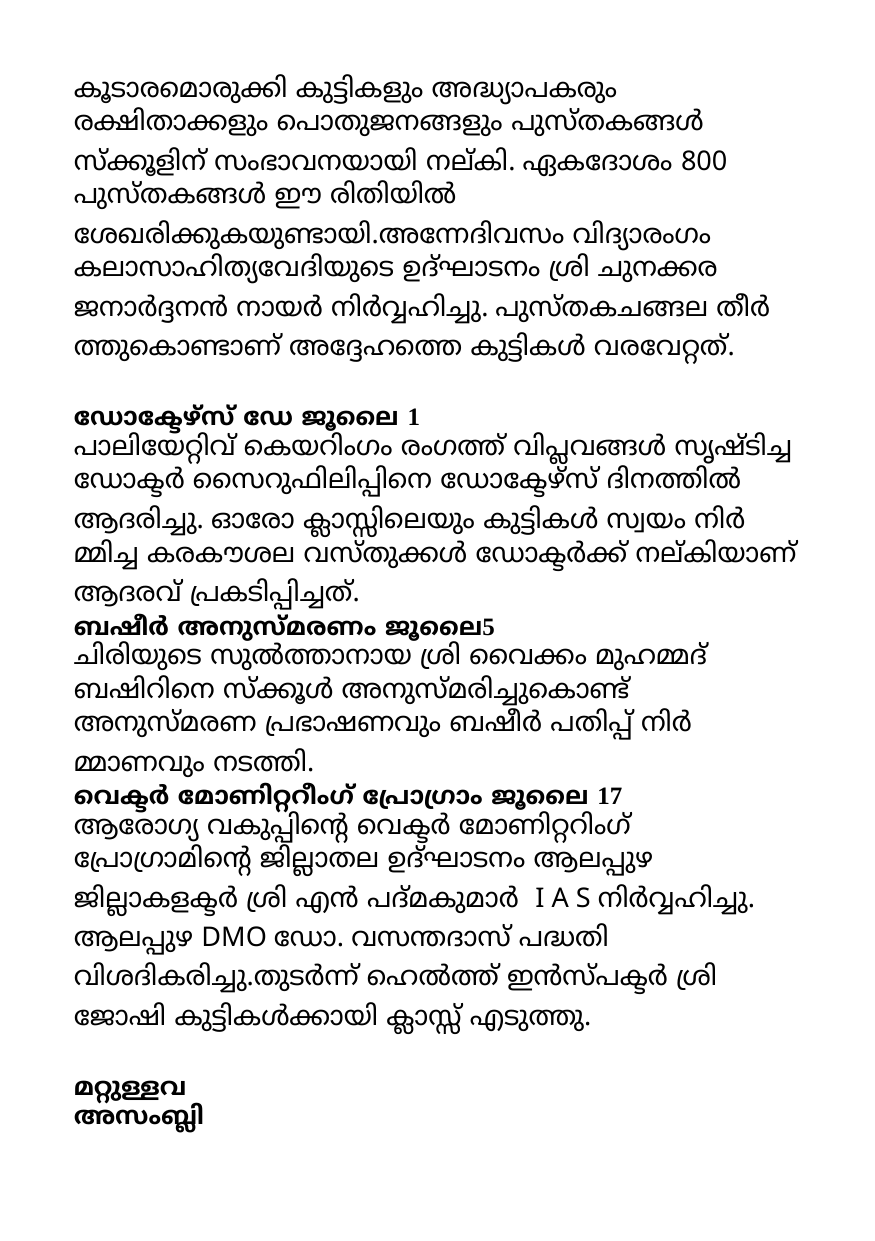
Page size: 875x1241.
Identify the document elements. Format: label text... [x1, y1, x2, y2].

text ബഷീര്‍ അനുസ്മരണം ജൂലൈ5 [73, 612, 801, 641]
text വെക്ടര്‍ മോണിറ്ററീംഗ് പ്രോഗ്രാം ജൂലൈ 17 [73, 781, 801, 811]
text പാലിയേറ്റിവ് കെയറിംഗം രംഗത്ത് വിപ്ലവങ്ങള്‍ സൃഷ്ടിച്ച ഡോക്ടര്‍ സൈറുഫിലിപ്പിനെ ഡോക്ടേഴ്സ് ദിനത്തില്‍ ആദരിച്ചു. ഓരോ ക്ലാസ്സിലെയും കുട്ടികള്‍ സ്വയം നിര്‍മ്മിച്ച കരകൗശല വസ്തുക്കള്‍ ഡോക്ടര്‍ക്ക് നല്കിയാണ് ആദരവ് പ്രകടിപ്പിച്ചത്. [73, 432, 801, 612]
text ഡോക്ടേഴ്സ് ഡേ ജൂലൈ 1 [73, 402, 801, 432]
text ചിരിയുടെ സുല്‍ത്താനായ ശ്രി വൈക്കം മുഹമ്മദ് ബഷിറിനെ സ്ക്കൂള്‍ അനുസ്മരിച്ചുകൊണ്ട് അനുസ്മരണ പ്രഭാഷണവും ബഷീര്‍ പതിപ്പ് നിര്‍മ്മാണവും നടത്തി. [73, 641, 801, 781]
text അസംബ്ലി [73, 1101, 801, 1130]
text മറ്റുള്ളവ [73, 1072, 801, 1101]
text ആരോഗ്യ വകുപ്പിന്റെ വെക്ടര്‍ മോണിറ്ററിംഗ് പ്രോഗ്രാമിന്റെ ജില്ലാതല ഉദ്ഘാടനം ആലപ്പുഴ ജില്ലാകളക്ടര്‍ ശ്രി എന്‍ പദ്മകുമാര്‍ I A S നിര്‍വ്വഹിച്ചു. ആലപ്പുഴ DMO ഡോ. വസന്തദാസ് പദ്ധതി വിശദികരിച്ചു.തുടര്‍ന്ന് ഹെല്‍ത്ത് ഇന്‍സ്പക്ടര്‍ ശ്രി ജോഷി കുട്ടികള്‍ക്കായി ക്ലാസ്സ് എടുത്തു. [73, 811, 801, 1035]
text കൂടാരമൊരുക്കി കുട്ടികളും അദ്ധ്യാപകരും രക്ഷിതാക്കളും പൊതുജനങ്ങളും പുസ്തകങ്ങള്‍ സ്ക്കൂളിന് സംഭാവനയായി നല്കി. ഏകദോശം 800 പുസ്തകങ്ങള്‍ ഈ രിതിയില്‍ ശേഖരിക്കുകയുണ്ടായി.അന്നേദിവസം വിദ്യാരംഗം കലാസാഹിത്യവേദിയുടെ ഉദ്ഘാടനം ശ്രി ചുനക്കര ജനാര്‍ദ്ദനന്‍ നായര്‍ നിര്‍വ്വഹിച്ചു. പുസ്തകചങ്ങല തീര്‍ത്തുകൊണ്ടാണ് അദ്ദേഹത്തെ കുട്ടികള്‍ വരവേറ്റത്. [73, 73, 801, 366]
